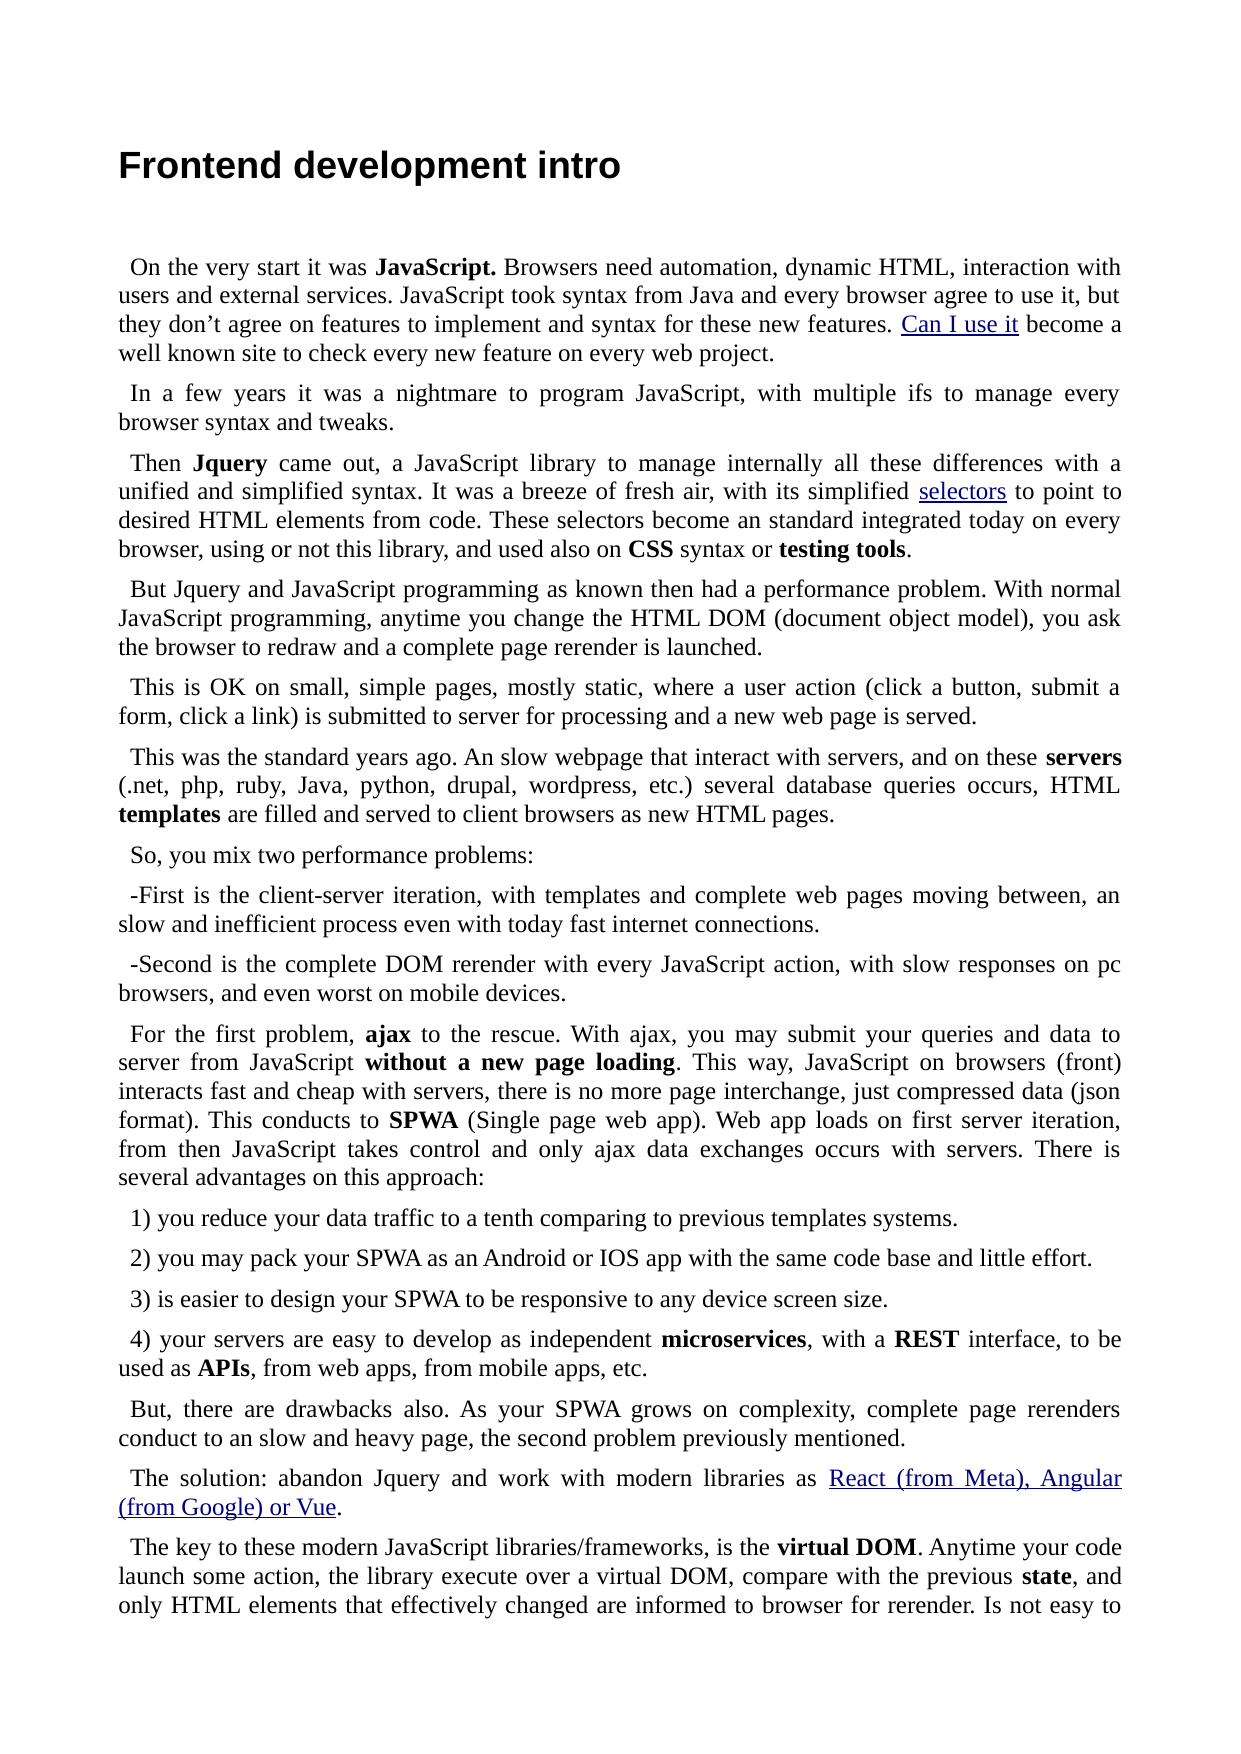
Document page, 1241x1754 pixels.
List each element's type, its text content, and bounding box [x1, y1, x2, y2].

text This is OK on small, simple pages, mostly static, where a user action (click a button, submit a form, click a link) is submitted to server for processing and a new web page is served. [118, 672, 1122, 730]
text -Second is the complete DOM rerender with every JavaScript action, with slow responses on pc browsers, and even worst on mobile devices. [118, 949, 1122, 1007]
text For the first problem, ajax to the rescue. With ajax, you may submit your queries and data to server from JavaScript without a new page loading. This way, JavaScript on browsers (front) interacts fast and cheap with servers, there is no more page interchange, just compressed data (json format). This conducts to SPWA (Single page web app). Web app loads on first server iteration, from then JavaScript takes control and only ajax data exchanges occurs with servers. There is several advantages on this approach: [118, 1019, 1122, 1191]
text So, you mix two performance problems: [118, 840, 1122, 868]
text On the very start it was JavaScript. Browsers need automation, dynamic HTML, interaction with users and external services. JavaScript took syntax from Java and every browser agree to use it, but they don’t agree on features to implement and syntax for these new features. Can I use it become a well known site to check every new feature on every web project. [118, 252, 1122, 367]
text But Jquery and JavaScript programming as known then had a performance problem. With normal JavaScript programming, anytime you change the HTML DOM (document object model), you ask the browser to redraw and a complete page rerender is launched. [118, 574, 1122, 661]
subtitle Frontend development intro [118, 143, 1122, 187]
text The key to these modern JavaScript libraries/frameworks, is the virtual DOM. Anytime your code launch some action, the library execute over a virtual DOM, compare with the previous state, and only HTML elements that effectively changed are informed to browser for rerender. Is not easy to [118, 1532, 1122, 1619]
text In a few years it was a nightmare to program JavaScript, with multiple ifs to manage every browser syntax and tweaks. [118, 378, 1122, 436]
text 2) you may pack your SPWA as an Android or IOS app with the same code base and little effort. [118, 1243, 1122, 1272]
text -First is the client-server iteration, with templates and complete web pages moving between, an slow and inefficient process even with today fast internet connections. [118, 880, 1122, 938]
text 1) you reduce your data traffic to a tenth comparing to previous templates systems. [118, 1203, 1122, 1232]
text 3) is easier to design your SPWA to be responsive to any device screen size. [118, 1284, 1122, 1313]
text Then Jquery came out, a JavaScript library to manage internally all these differences with a unified and simplified syntax. It was a breeze of fresh air, with its simplified selectors to point to desired HTML elements from code. These selectors become an standard integrated today on every browser, using or not this library, and used also on CSS syntax or testing tools. [118, 448, 1122, 563]
text 4) your servers are easy to develop as independent microservices, with a REST interface, to be used as APIs, from web apps, from mobile apps, etc. [118, 1324, 1122, 1382]
text The solution: abandon Jquery and work with modern libraries as React (from Meta), Angular (from Google) or Vue. [118, 1463, 1122, 1521]
text This was the standard years ago. An slow webpage that interact with servers, and on these servers (.net, php, ruby, Java, python, drupal, wordpress, etc.) several database queries occurs, HTML templates are filled and served to client browsers as new HTML pages. [118, 742, 1122, 828]
text But, there are drawbacks also. As your SPWA grows on complexity, complete page rerenders conduct to an slow and heavy page, the second problem previously mentioned. [118, 1394, 1122, 1451]
